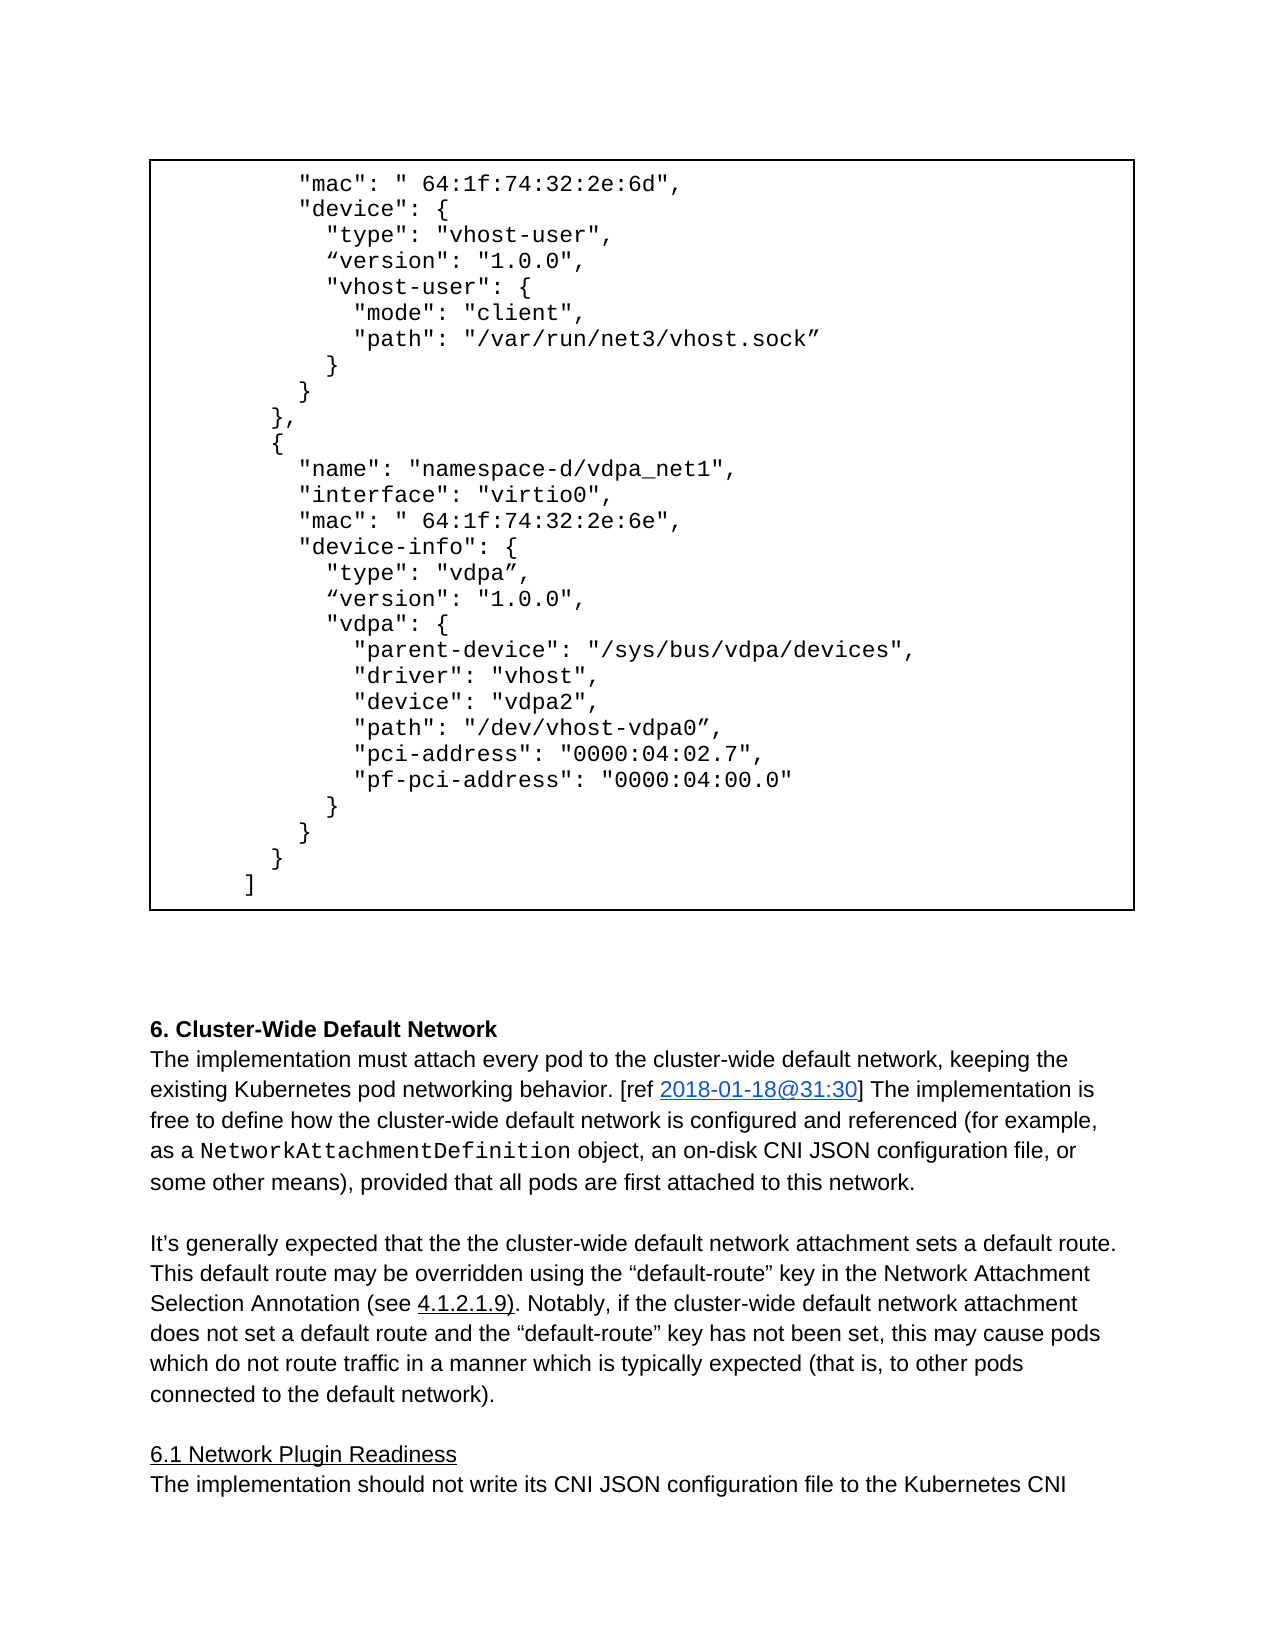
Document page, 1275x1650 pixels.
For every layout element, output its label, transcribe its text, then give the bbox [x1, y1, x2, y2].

text 6. Cluster-Wide Default Network [150, 1016, 1125, 1042]
text 6.1 Network Plugin Readiness [150, 1441, 1125, 1467]
text It’s generally expected that the the cluster-wide default network attachment sets a default route. This default route may be overridden using the “default-route” key in the Network Attachment Selection Annotation (see 4.1.2.1.9). Notably, if the cluster-wide default network attachment does not set a default route and the “default-route” key has not been set, this may cause pods which do not route traffic in a manner which is typically expected (that is, to other pods connected to the default network). [150, 1229, 1125, 1407]
table_header "mac": " 64:1f:74:32:2e:6d", "device": { "type": "vhost-user", “version": "1.0.0", "vhost-user": { "mode": "client", "path": "/var/run/net3/vhost.sock” } } }, { "name": "namespace-d/vdpa_net1", "interface": "virtio0", "mac": " 64:1f:74:32:2e:6e", "device-info": { "type": "vdpa”, “version": "1.0.0", "vdpa": { "parent-device": "/sys/bus/vdpa/devices", "driver": "vhost", "device": "vdpa2", "path": "/dev/vhost-vdpa0”, "pci-address": "0000:04:02.7", "pf-pci-address": "0000:04:00.0" } } } ] [151, 161, 1133, 908]
text The implementation should not write its CNI JSON configuration file to the Kubernetes CNI [150, 1471, 1125, 1497]
text The implementation must attach every pod to the cluster-wide default network, keeping the existing Kubernetes pod networking behavior. [ref 2018-01-18@31:30] The implementation is free to define how the cluster-wide default network is configured and referenced (for example, as a NetworkAttachmentDefinition object, an on-disk CNI JSON configuration file, or some other means), provided that all pods are first attached to this network. [150, 1046, 1125, 1195]
